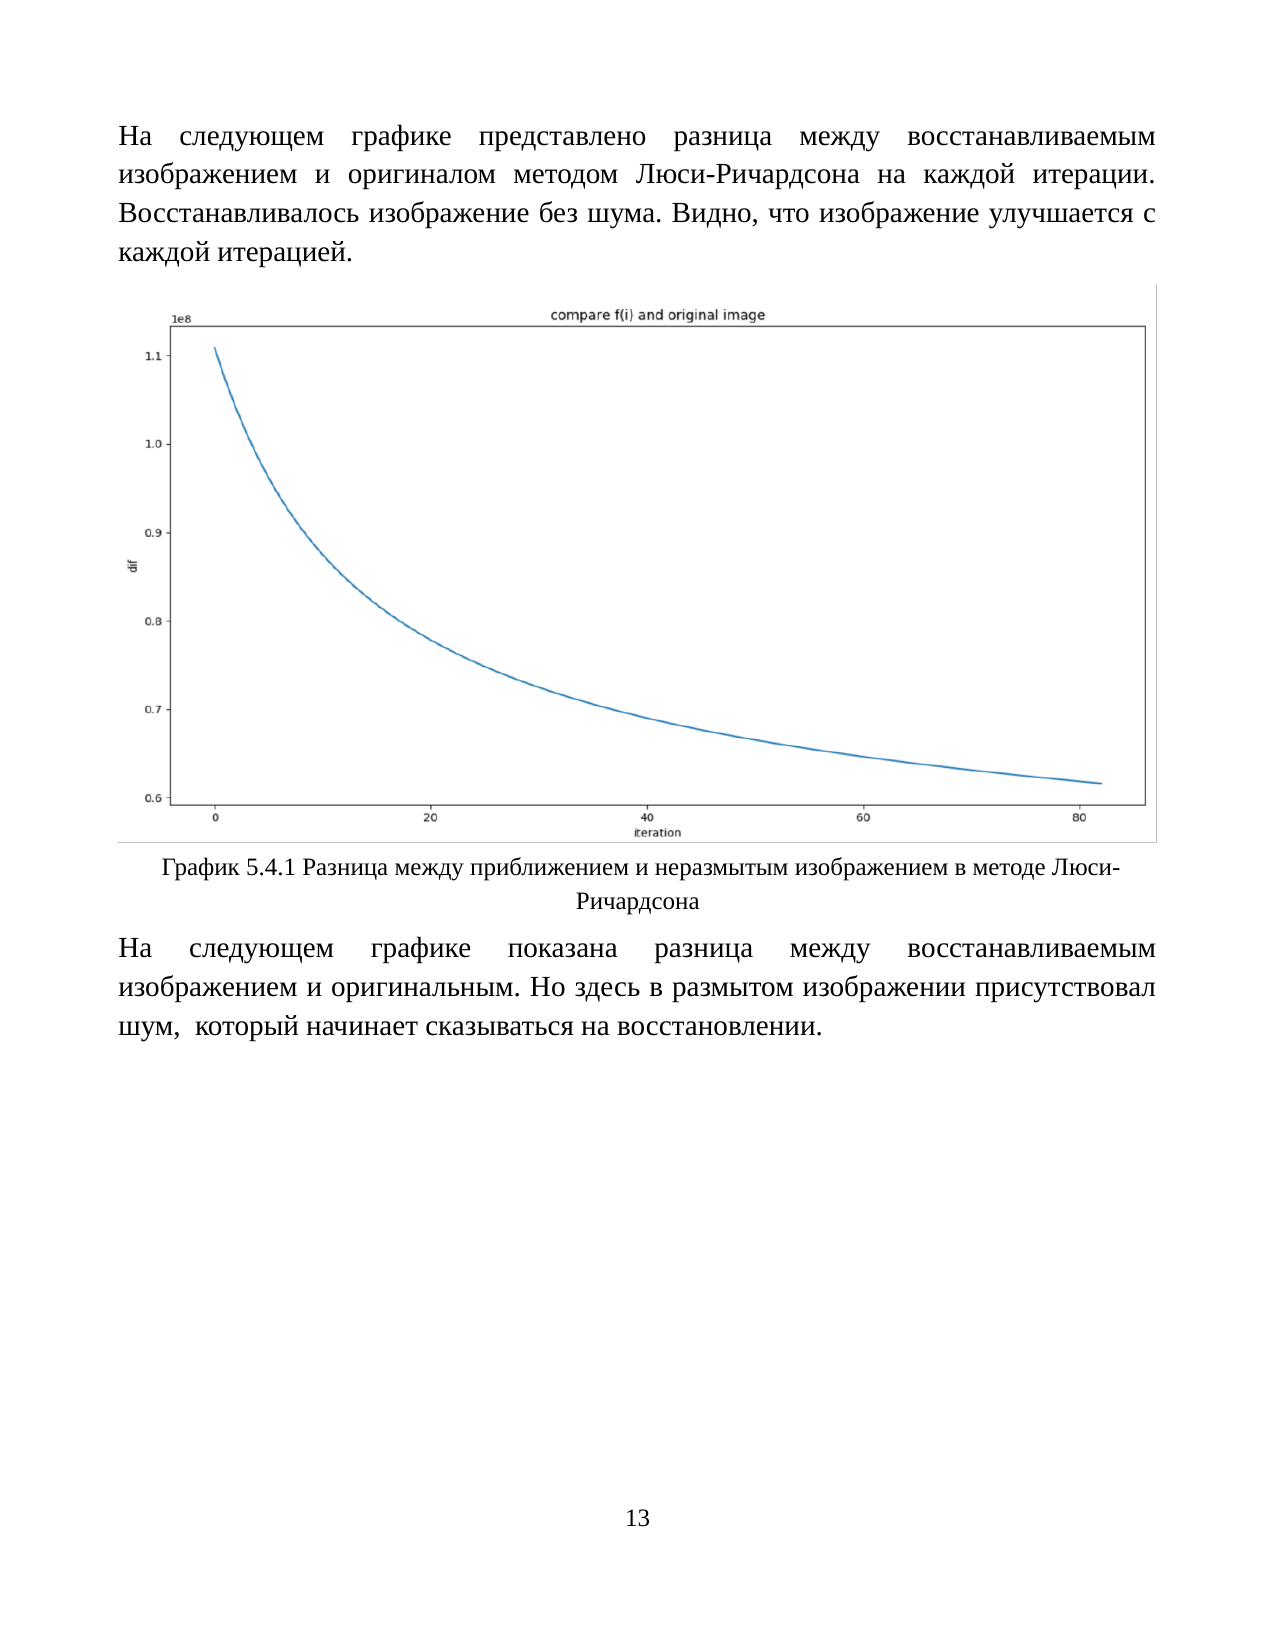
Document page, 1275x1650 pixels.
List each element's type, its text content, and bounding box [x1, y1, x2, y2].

text График 5.4.1 Разница между приближением и неразмытым изображением в методе Люси-Ричардсона [118, 843, 1157, 914]
text На следующем графике представлено разница между восстанавливаемым изображением и оригиналом методом Люси-Ричардсона на каждой итерации. Восстанавливалось изображение без шума. Видно, что изображение улучшается с каждой итерацией. [118, 118, 1157, 267]
picture [118, 284, 1157, 843]
text На следующем графике показана разница между восстанавливаемым изображением и оригинальным. Но здесь в размытом изображении присутствовал шум, который начинает сказываться на восстановлении. [118, 931, 1157, 1041]
